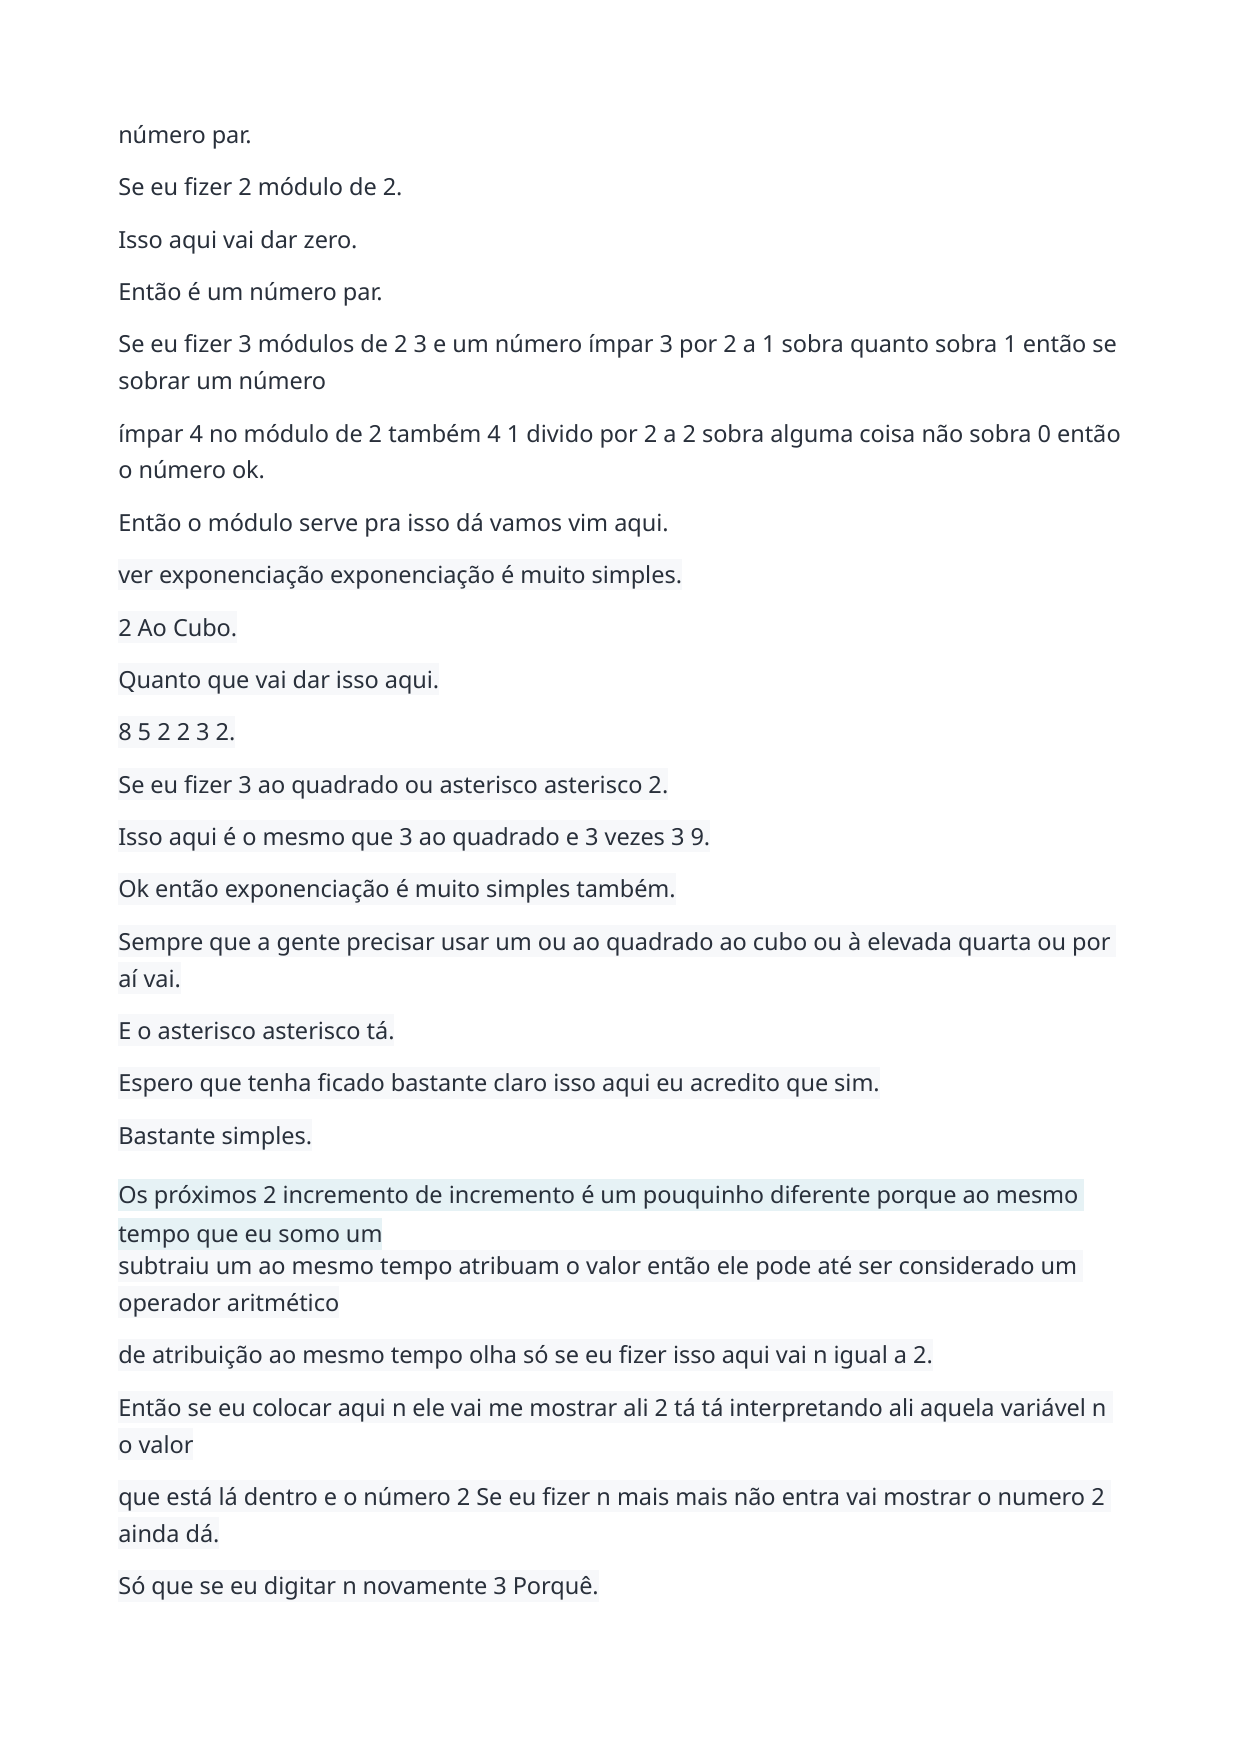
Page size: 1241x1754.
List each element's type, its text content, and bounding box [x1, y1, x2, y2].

text Se eu fizer 3 ao quadrado ou asterisco asterisco 2. [118, 768, 1122, 800]
text Então se eu colocar aqui n ele vai me mostrar ali 2 tá tá interpretando ali aquela variável n o valor [118, 1391, 1122, 1460]
text número par. [118, 118, 1122, 150]
text Quanto que vai dar isso aqui. [118, 663, 1122, 695]
text Só que se eu digitar n novamente 3 Porquê. [118, 1569, 1122, 1602]
text Então o módulo serve pra isso dá vamos vim aqui. [118, 506, 1122, 538]
text subtraiu um ao mesmo tempo atribuam o valor então ele pode até ser considerado um operador aritmético [118, 1250, 1122, 1318]
text 8 5 2 2 3 2. [118, 716, 1122, 748]
text Os próximos 2 incremento de incremento é um pouquinho diferente porque ao mesmo tempo que eu somo um [118, 1172, 1122, 1250]
text Se eu fizer 3 módulos de 2 3 e um número ímpar 3 por 2 a 1 sobra quanto sobra 1 então se sobrar um número [118, 328, 1122, 396]
text Isso aqui vai dar zero. [118, 223, 1122, 255]
text E o asterisco asterisco tá. [118, 1014, 1122, 1046]
text Sempre que a gente precisar usar um ou ao quadrado ao cubo ou à elevada quarta ou por aí vai. [118, 925, 1122, 994]
text Se eu fizer 2 módulo de 2. [118, 171, 1122, 202]
text ver exponenciação exponenciação é muito simples. [118, 558, 1122, 590]
text que está lá dentro e o número 2 Se eu fizer n mais mais não entra vai mostrar o numero 2 ainda dá. [118, 1480, 1122, 1549]
text Então é um número par. [118, 275, 1122, 307]
text de atribuição ao mesmo tempo olha só se eu fizer isso aqui vai n igual a 2. [118, 1339, 1122, 1371]
text 2 Ao Cubo. [118, 611, 1122, 643]
text Isso aqui é o mesmo que 3 ao quadrado e 3 vezes 3 9. [118, 820, 1122, 852]
text Espero que tenha ficado bastante claro isso aqui eu acredito que sim. [118, 1067, 1122, 1099]
text ímpar 4 no módulo de 2 também 4 1 divido por 2 a 2 sobra alguma coisa não sobra 0 então o número ok. [118, 417, 1122, 486]
text Bastante simples. [118, 1119, 1122, 1151]
text Ok então exponenciação é muito simples também. [118, 873, 1122, 905]
